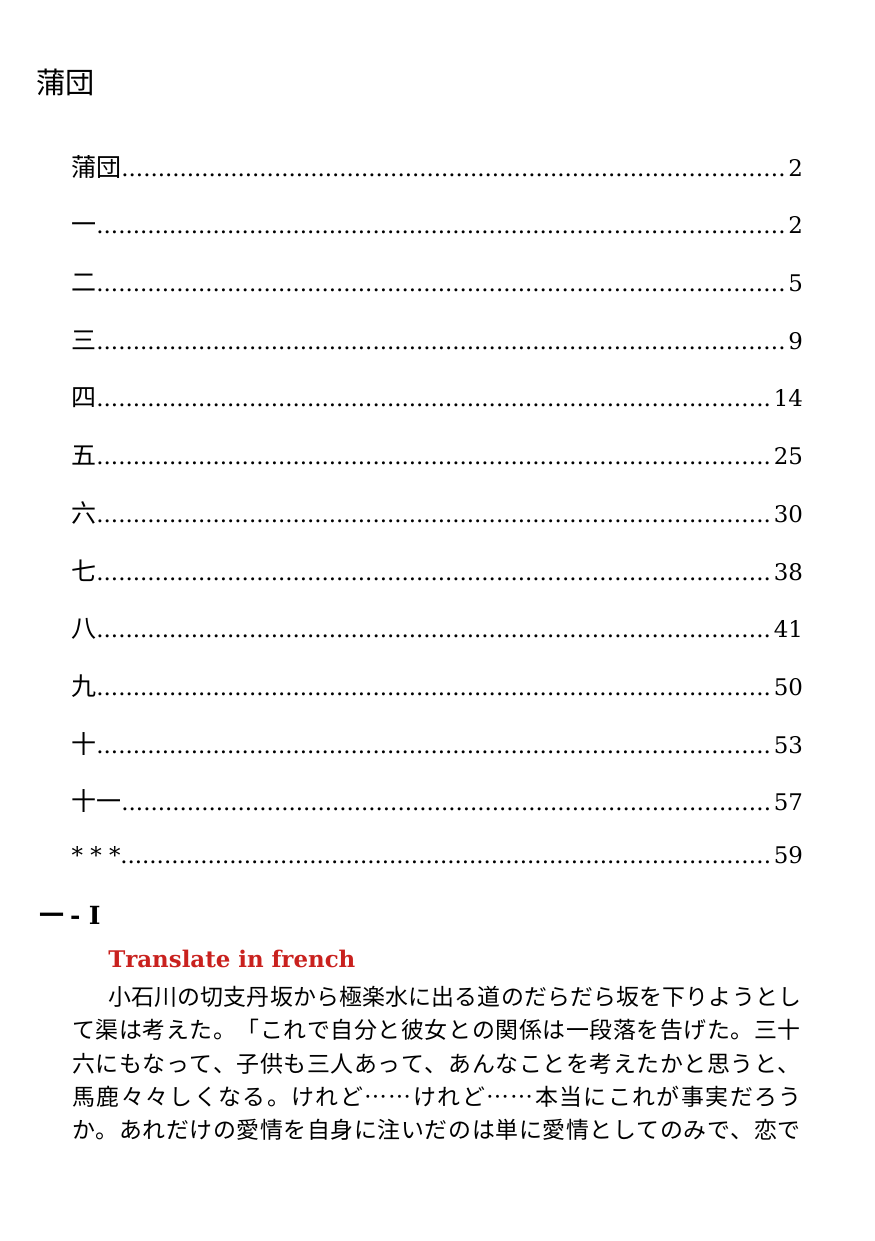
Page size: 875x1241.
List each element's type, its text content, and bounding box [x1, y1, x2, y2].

text 九 50 [71, 669, 803, 703]
text 七 38 [71, 553, 803, 587]
text 十 53 [71, 726, 803, 760]
text 小石川の切支丹坂から極楽水に出る道のだらだら坂を下りようとして渠は考えた。「これで自分と彼女との関係は一段落を告げた。三十六にもなって、子供も三人あって、あんなことを考えたかと思うと、馬鹿々々しくなる。けれど……けれど……本当にこれが事実だろうか。あれだけの愛情を自身に注いだのは単に愛情としてのみで、恋で [72, 979, 802, 1145]
text 六 30 [71, 496, 803, 529]
text 八 41 [71, 611, 803, 645]
text 十一 57 [71, 784, 803, 818]
text Translate in french [72, 946, 802, 973]
text 五 25 [71, 438, 803, 472]
text 蒲団 2 [71, 149, 803, 183]
text * * * 59 [71, 842, 803, 868]
text 一 2 [71, 207, 803, 241]
text 三 9 [71, 322, 803, 356]
text 四 14 [71, 380, 803, 414]
subtitle 一 - I [36, 892, 838, 934]
text 二 5 [71, 265, 803, 299]
subtitle 蒲団 [36, 60, 838, 102]
